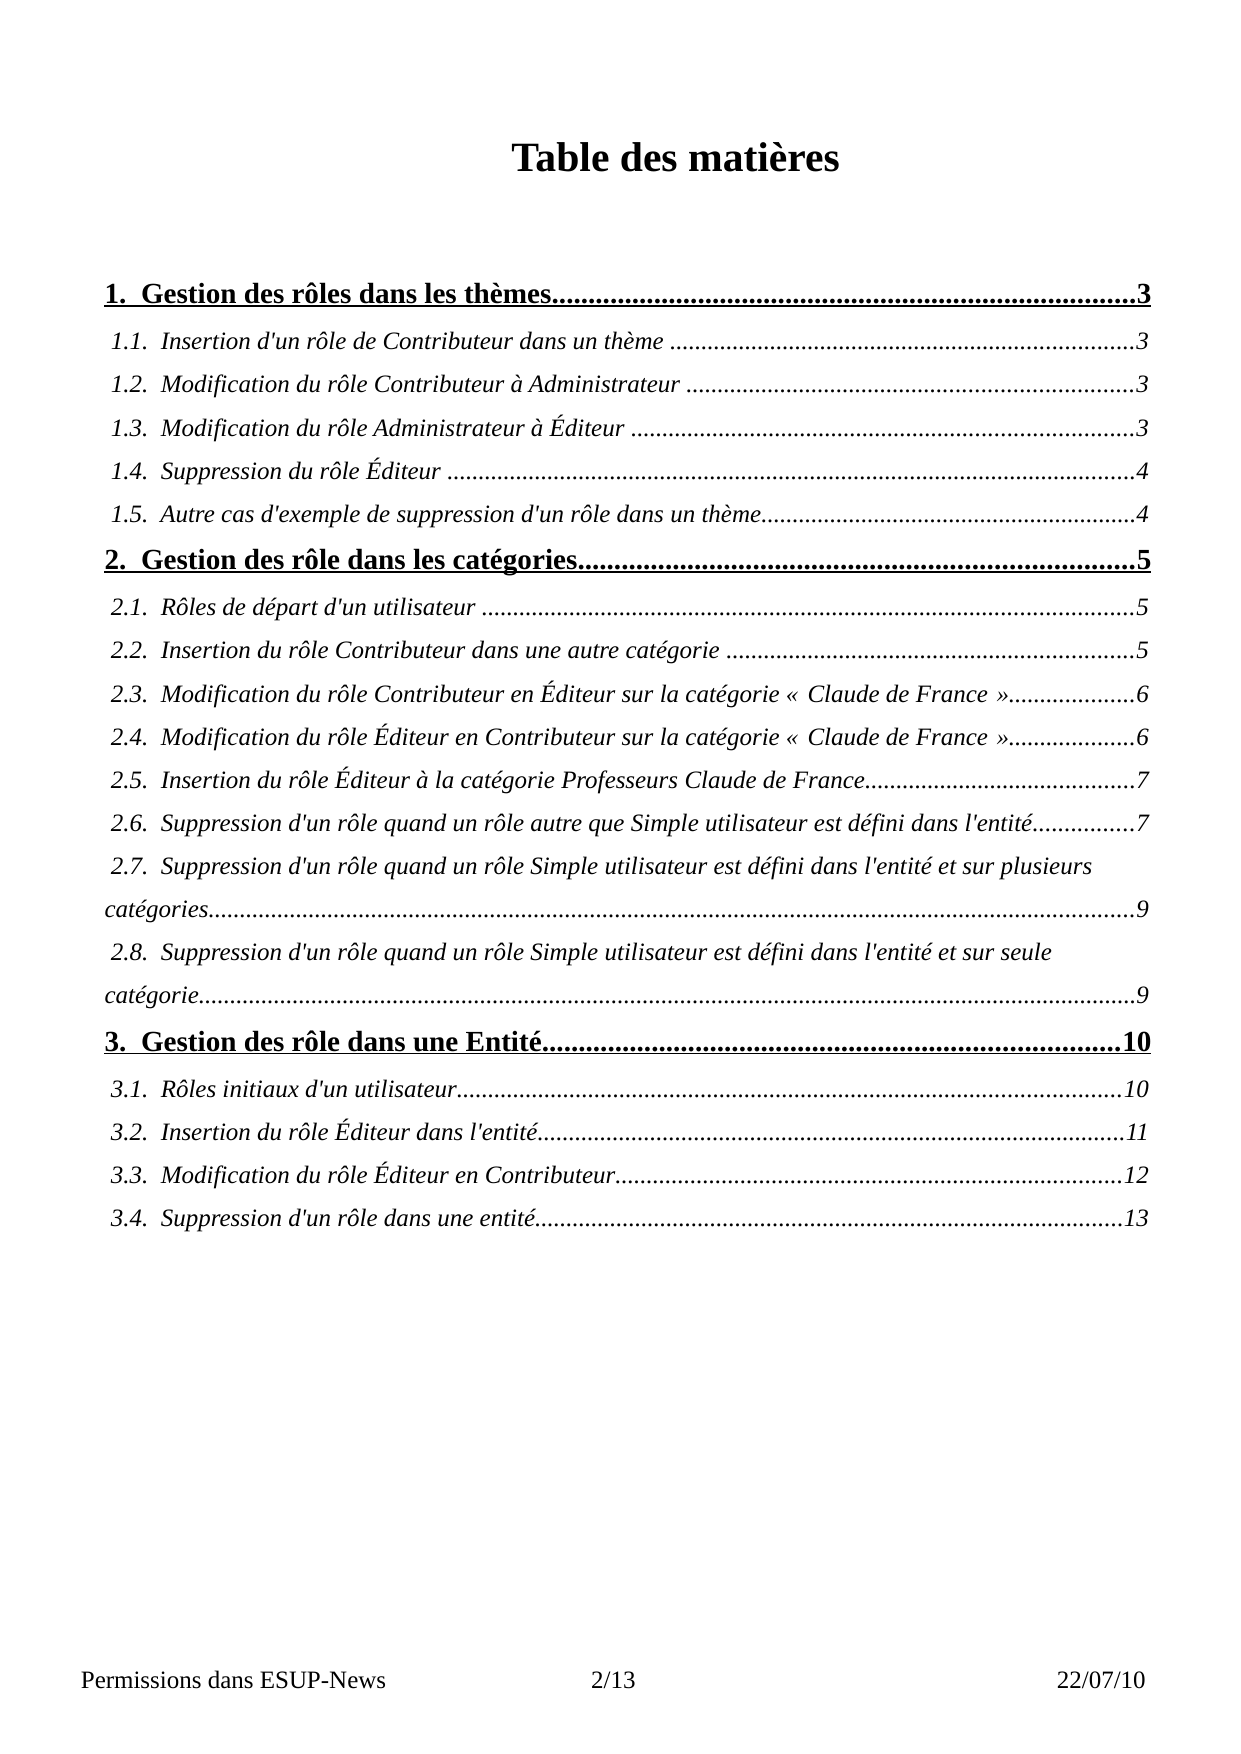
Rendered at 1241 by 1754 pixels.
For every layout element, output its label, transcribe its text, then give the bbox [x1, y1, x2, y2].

subtitle 1.1. Insertion d'un rôle de Contributeur dans un thème 3 [75, 326, 1151, 355]
subtitle 2.2. Insertion du rôle Contributeur dans une autre catégorie 5 [75, 636, 1151, 664]
subtitle 1.3. Modification du rôle Administrateur à Éditeur 3 [75, 413, 1151, 441]
text Table des matières [75, 132, 1151, 180]
subtitle 2.5. Insertion du rôle Éditeur à la catégorie Professeurs Claude de France 7 [75, 765, 1151, 794]
subtitle 1. Gestion des rôles dans les thèmes 3 [75, 276, 1151, 310]
subtitle 2.8. Suppression d'un rôle quand un rôle Simple utilisateur est défini dans l'entité et sur seule catégorie 9 [75, 937, 1151, 1009]
subtitle 3.4. Suppression d'un rôle dans une entité 13 [75, 1203, 1151, 1232]
subtitle 2.6. Suppression d'un rôle quand un rôle autre que Simple utilisateur est défini dans l'entité 7 [75, 808, 1151, 837]
subtitle 3.2. Insertion du rôle Éditeur dans l'entité 11 [75, 1117, 1151, 1146]
subtitle 2.4. Modification du rôle Éditeur en Contributeur sur la catégorie « Claude de France » 6 [75, 722, 1151, 751]
subtitle 3. Gestion des rôle dans une Entité 10 [75, 1024, 1151, 1057]
subtitle 2.7. Suppression d'un rôle quand un rôle Simple utilisateur est défini dans l'entité et sur plusieurs catégories 9 [75, 851, 1151, 923]
subtitle 1.4. Suppression du rôle Éditeur 4 [75, 456, 1151, 484]
subtitle 2.1. Rôles de départ d'un utilisateur 5 [75, 592, 1151, 621]
subtitle 2.3. Modification du rôle Contributeur en Éditeur sur la catégorie « Claude de France » 6 [75, 679, 1151, 707]
subtitle 3.3. Modification du rôle Éditeur en Contributeur 12 [75, 1160, 1151, 1189]
subtitle 3.1. Rôles initiaux d'un utilisateur 10 [75, 1074, 1151, 1103]
subtitle 2. Gestion des rôle dans les catégories 5 [75, 542, 1151, 576]
subtitle 1.5. Autre cas d'exemple de suppression d'un rôle dans un thème 4 [75, 499, 1151, 528]
subtitle 1.2. Modification du rôle Contributeur à Administrateur 3 [75, 369, 1151, 398]
